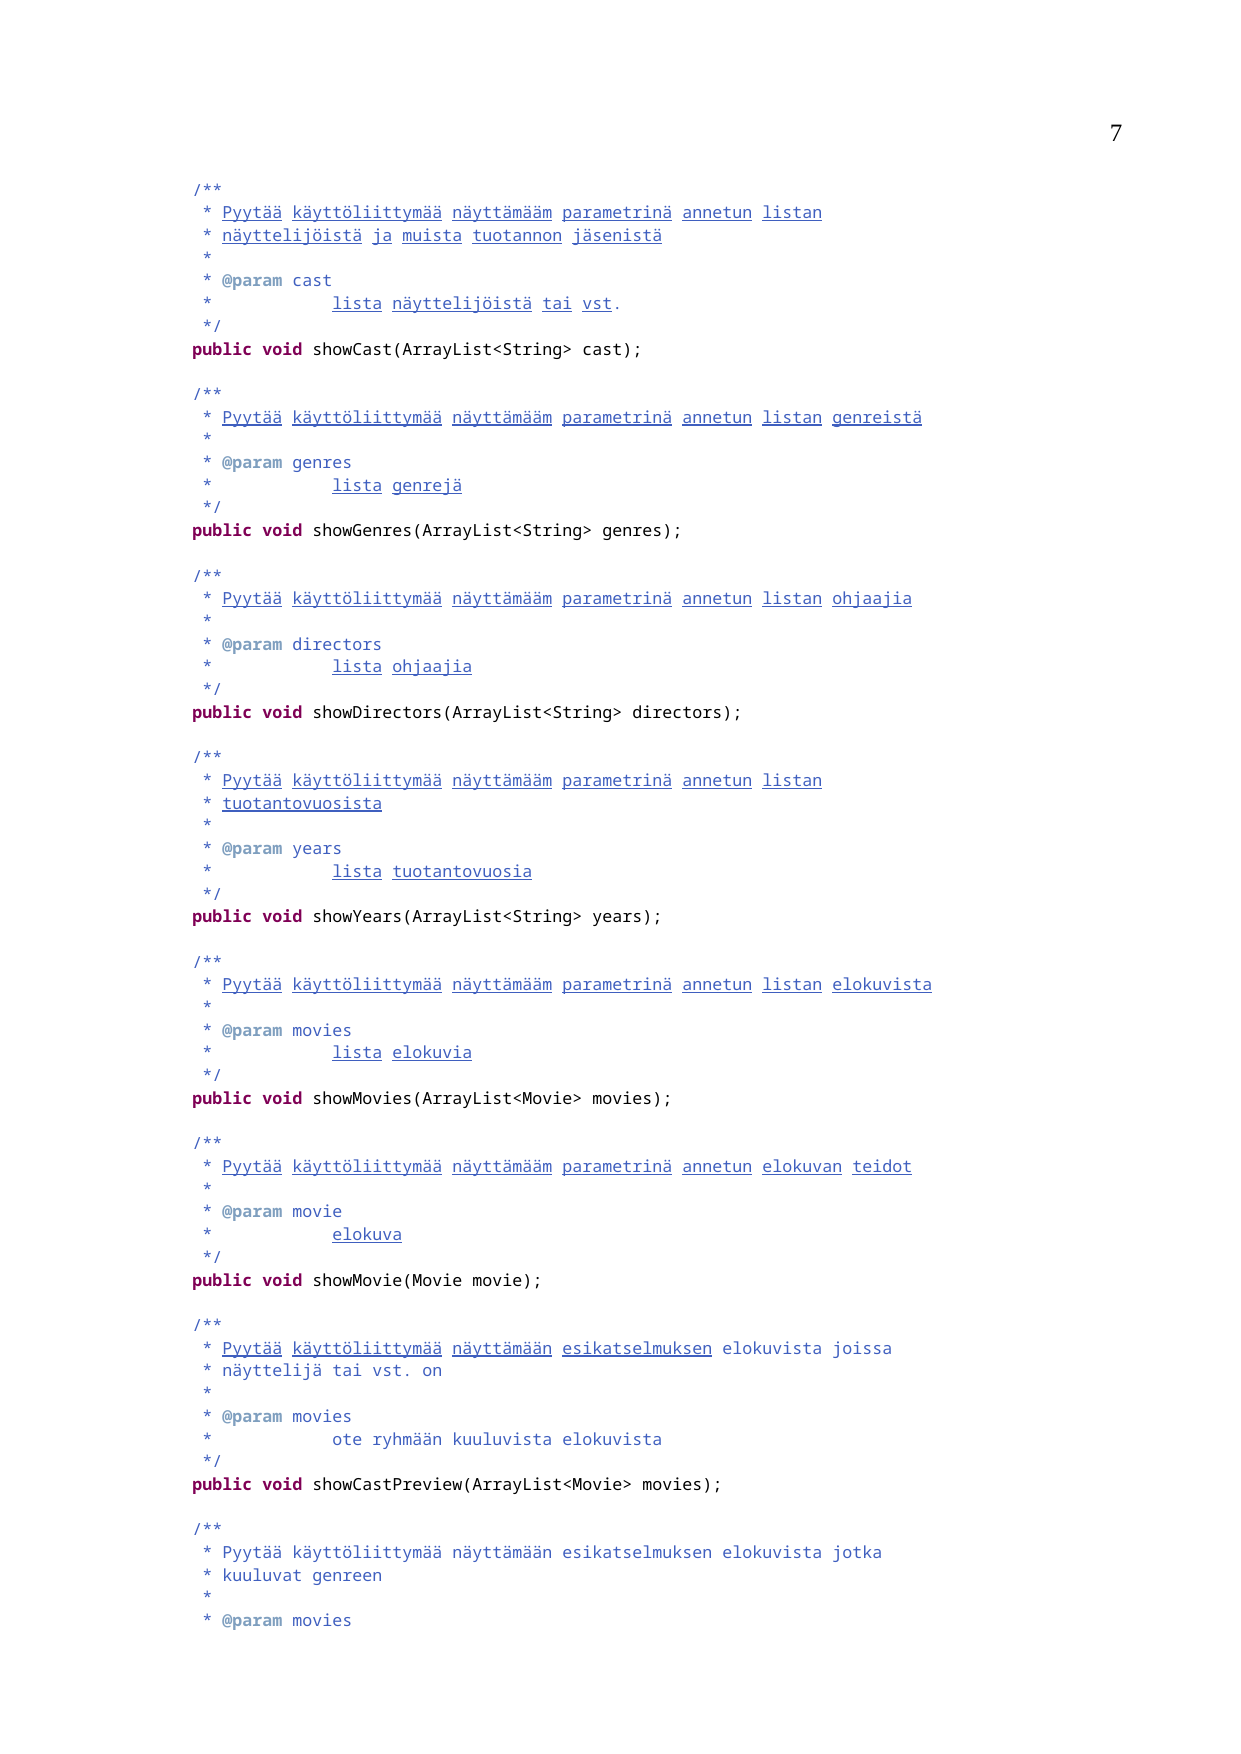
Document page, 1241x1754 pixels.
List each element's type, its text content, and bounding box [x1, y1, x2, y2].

text * @param cast [118, 269, 1122, 292]
text * @param movie [118, 1200, 1122, 1223]
text * Pyytää käyttöliittymää näyttämääm parametrinä annetun listan genreistä [118, 405, 1122, 428]
text /** [118, 382, 1122, 405]
text * näyttelijä tai vst. on [118, 1359, 1122, 1382]
text public void showCastPreview(ArrayList<Movie> movies); [118, 1472, 1122, 1495]
text * [118, 428, 1122, 451]
text * Pyytää käyttöliittymää näyttämääm parametrinä annetun elokuvan teidot [118, 1154, 1122, 1177]
text * @param directors [118, 632, 1122, 655]
text * Pyytää käyttöliittymää näyttämääm parametrinä annetun listan ohjaajia [118, 587, 1122, 609]
text */ [118, 1245, 1122, 1268]
text * lista tuotantovuosia [118, 859, 1122, 882]
text */ [118, 314, 1122, 337]
text * lista näyttelijöistä tai vst. [118, 292, 1122, 314]
text public void showMovies(ArrayList<Movie> movies); [118, 1086, 1122, 1109]
text /** [118, 1313, 1122, 1336]
text * [118, 246, 1122, 269]
text */ [118, 1064, 1122, 1086]
text * lista elokuvia [118, 1041, 1122, 1064]
text /** [118, 178, 1122, 201]
text * Pyytää käyttöliittymää näyttämääm parametrinä annetun listan [118, 201, 1122, 223]
text */ [118, 1450, 1122, 1472]
text * Pyytää käyttöliittymää näyttämääm parametrinä annetun listan elokuvista [118, 973, 1122, 996]
text */ [118, 882, 1122, 905]
text * elokuva [118, 1223, 1122, 1245]
text */ [118, 678, 1122, 700]
text * @param genres [118, 451, 1122, 473]
text * Pyytää käyttöliittymää näyttämään esikatselmuksen elokuvista jotka [118, 1541, 1122, 1563]
text * näyttelijöistä ja muista tuotannon jäsenistä [118, 223, 1122, 246]
text * @param movies [118, 1609, 1122, 1631]
text public void showYears(ArrayList<String> years); [118, 905, 1122, 927]
text * [118, 814, 1122, 837]
text * [118, 1382, 1122, 1404]
text public void showMovie(Movie movie); [118, 1268, 1122, 1291]
text /** [118, 746, 1122, 768]
text * [118, 609, 1122, 632]
text public void showGenres(ArrayList<String> genres); [118, 519, 1122, 541]
text * kuuluvat genreen [118, 1563, 1122, 1586]
text /** [118, 1132, 1122, 1154]
text * [118, 1177, 1122, 1200]
text public void showCast(ArrayList<String> cast); [118, 337, 1122, 360]
text * @param years [118, 837, 1122, 859]
text * lista ohjaajia [118, 655, 1122, 678]
text */ [118, 496, 1122, 519]
text /** [118, 950, 1122, 973]
text * ote ryhmään kuuluvista elokuvista [118, 1427, 1122, 1450]
text * tuotantovuosista [118, 791, 1122, 814]
text /** [118, 564, 1122, 587]
text * Pyytää käyttöliittymää näyttämään esikatselmuksen elokuvista joissa [118, 1336, 1122, 1359]
text * [118, 1586, 1122, 1609]
text * @param movies [118, 1404, 1122, 1427]
text * lista genrejä [118, 473, 1122, 496]
text * @param movies [118, 1018, 1122, 1041]
text /** [118, 1518, 1122, 1541]
text * Pyytää käyttöliittymää näyttämääm parametrinä annetun listan [118, 768, 1122, 791]
text public void showDirectors(ArrayList<String> directors); [118, 700, 1122, 723]
text * [118, 996, 1122, 1018]
